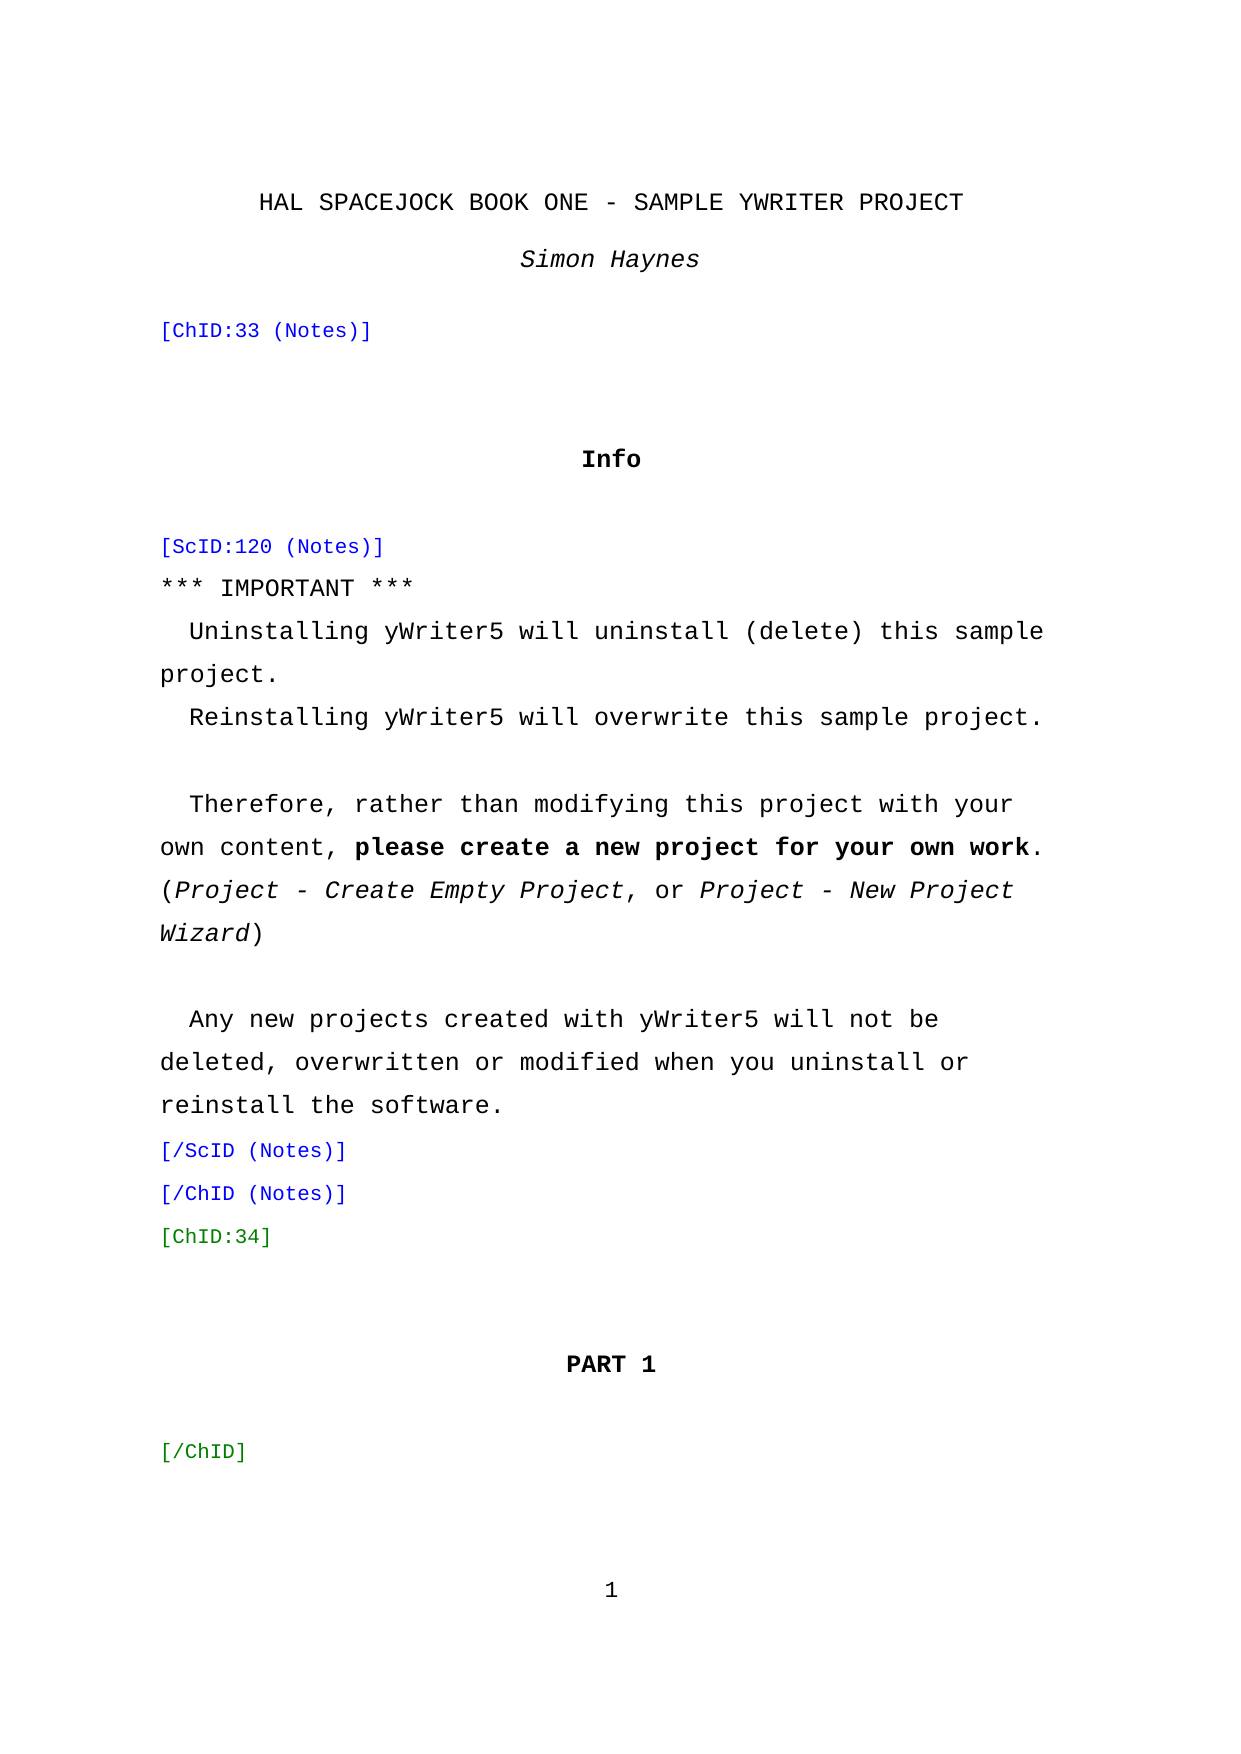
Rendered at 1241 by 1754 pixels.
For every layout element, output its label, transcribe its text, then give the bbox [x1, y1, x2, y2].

subtitle Part 1 [159, 1338, 1063, 1381]
text [/ScID (Notes)] [159, 1122, 1063, 1166]
text [ChID:34] [159, 1209, 1063, 1252]
subtitle Simon Haynes [159, 246, 1063, 274]
text [/ChID (Notes)] [159, 1166, 1063, 1209]
text Any new projects created with yWriter5 will not be deleted, overwritten or modified when you uninstall or reinstall the software. [159, 993, 1063, 1122]
text Therefore, rather than modifying this project with your own content, please create a new project for your own work. (Project - Create Empty Project, or Project - New Project Wizard) [159, 777, 1063, 950]
text Reinstalling yWriter5 will overwrite this sample project. [159, 691, 1063, 734]
text [ChID:33 (Notes)] [159, 303, 1063, 346]
title Hal Spacejock book one - Sample yWriter Project [159, 189, 1063, 217]
text *** IMPORTANT *** [159, 562, 1063, 605]
text Uninstalling yWriter5 will uninstall (delete) this sample project. [159, 605, 1063, 691]
text [/ChID] [159, 1424, 1063, 1467]
subtitle Info [159, 432, 1063, 476]
text [ScID:120 (Notes)] [159, 519, 1063, 562]
